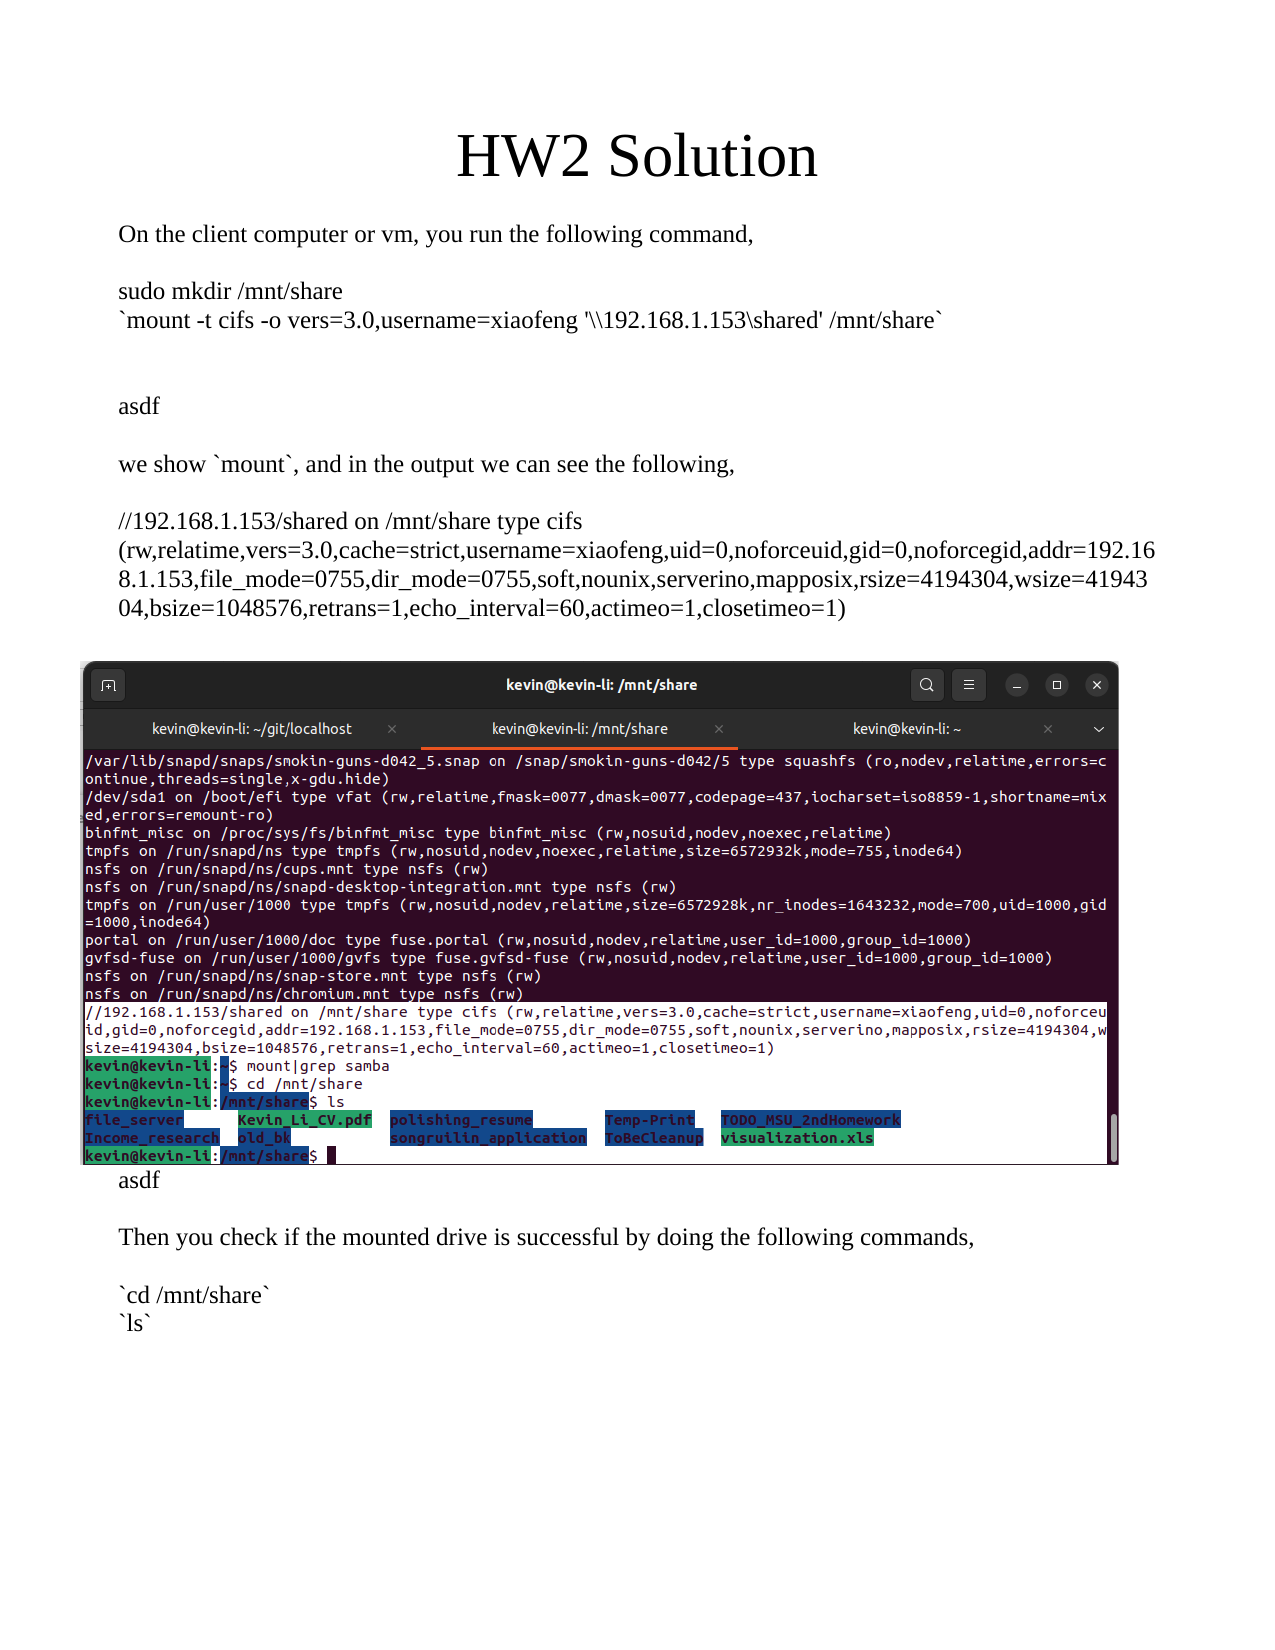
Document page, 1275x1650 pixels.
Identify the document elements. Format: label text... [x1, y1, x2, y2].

text Then you check if the mounted drive is successful by doing the following commands, [118, 1222, 1157, 1251]
text we show `mount`, and in the output we can see the following, [118, 449, 1157, 478]
text //192.168.1.153/shared on /mnt/share type cifs (rw,relatime,vers=3.0,cache=strict,username=xiaofeng,uid=0,noforceuid,gid=0,noforcegid,addr=192.168.1.153,file_mode=0755,dir_mode=0755,soft,nounix,serverino,mapposix,rsize=4194304,wsize=4194304,bsize=1048576,retrans=1,echo_interval=60,actimeo=1,closetimeo=1) [118, 506, 1157, 621]
text `mount -t cifs -o vers=3.0,username=xiaofeng '\\192.168.1.153\shared' /mnt/share` [118, 305, 1157, 334]
text asdf [118, 391, 1157, 420]
text On the client computer or vm, you run the following command, [118, 219, 1157, 248]
picture [80, 661, 1119, 1165]
text sudo mkdir /mnt/share [118, 276, 1157, 305]
text HW2 Solution [118, 118, 1157, 190]
text `ls` [118, 1308, 1157, 1337]
text `cd /mnt/share` [118, 1280, 1157, 1308]
text asdf [118, 650, 1157, 1193]
